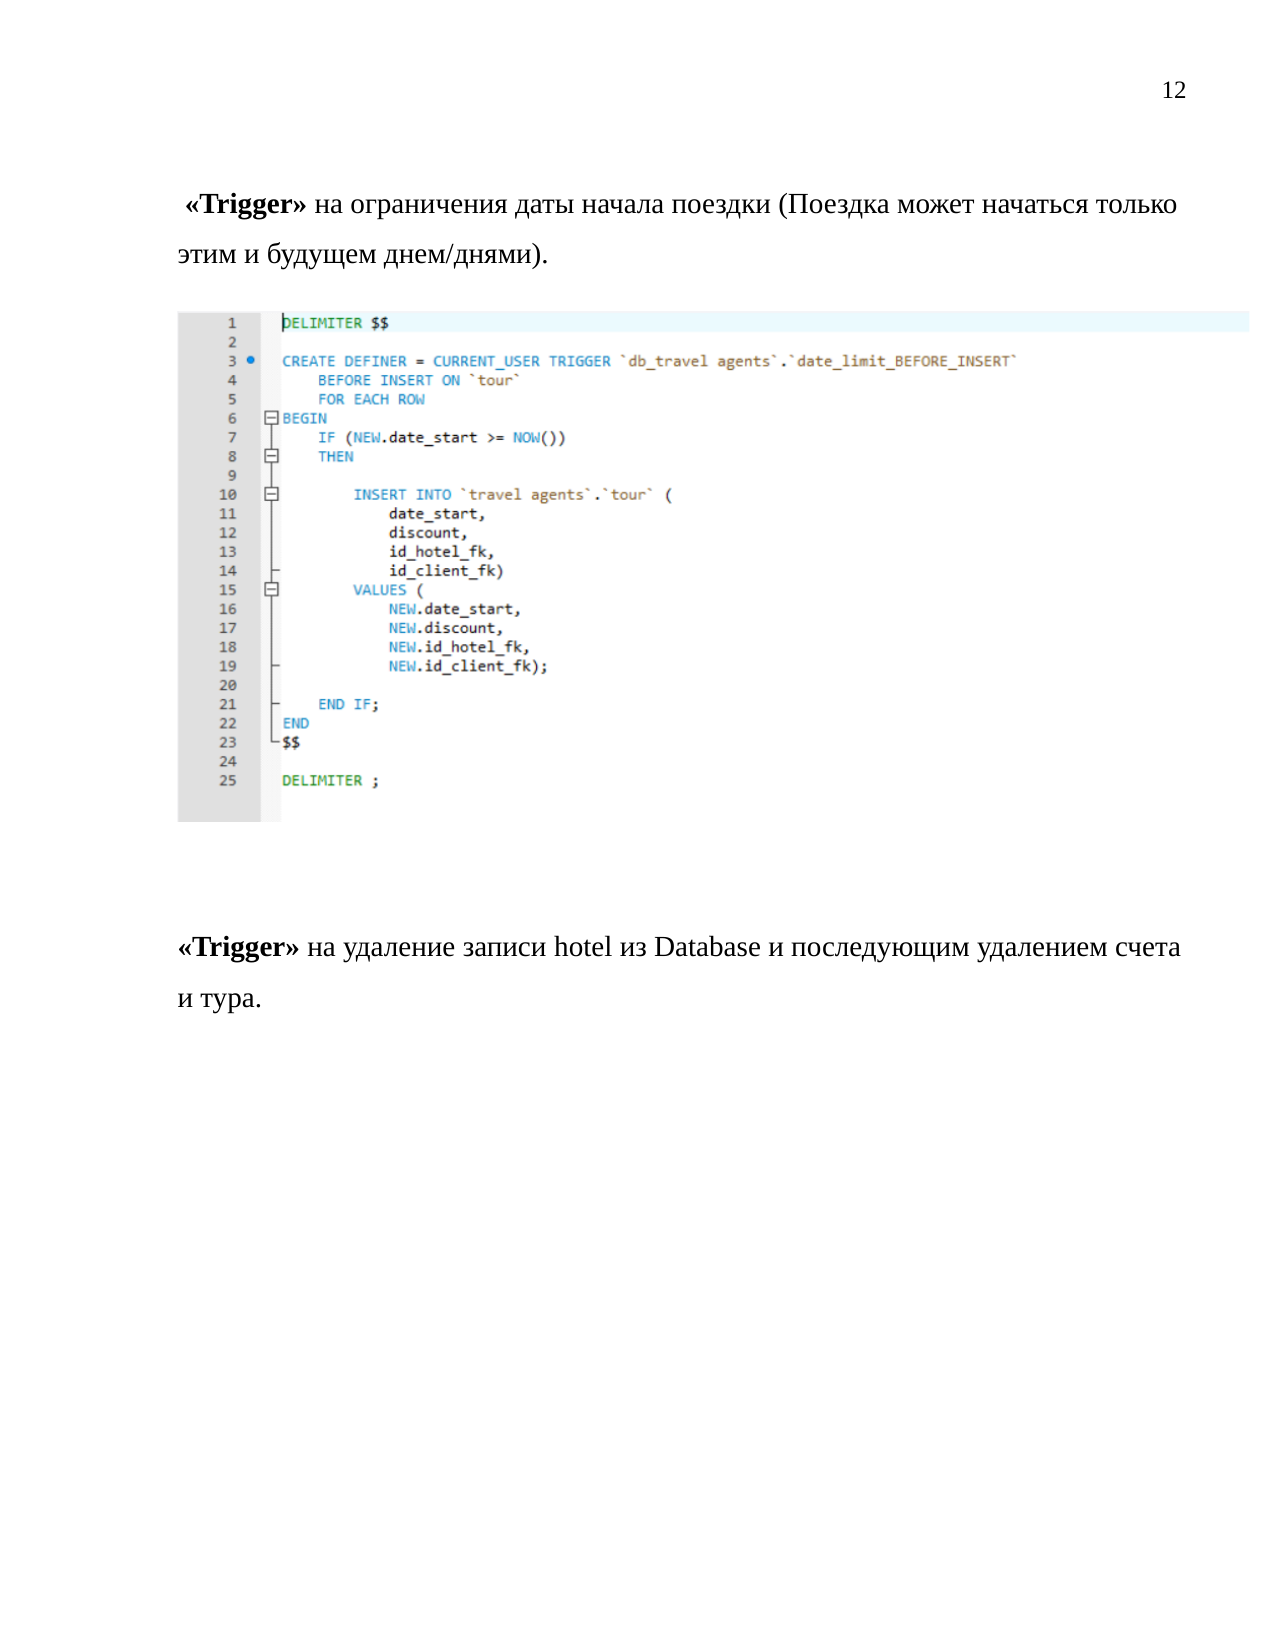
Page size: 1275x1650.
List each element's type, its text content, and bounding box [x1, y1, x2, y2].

text «Trigger» на ограничения даты начала поездки (Поездка может начаться только этим и будущем днем/днями). [177, 186, 1186, 270]
text «Trigger» на удаление записи hotel из Database и последующим удалением счета и тура. [177, 929, 1186, 1013]
